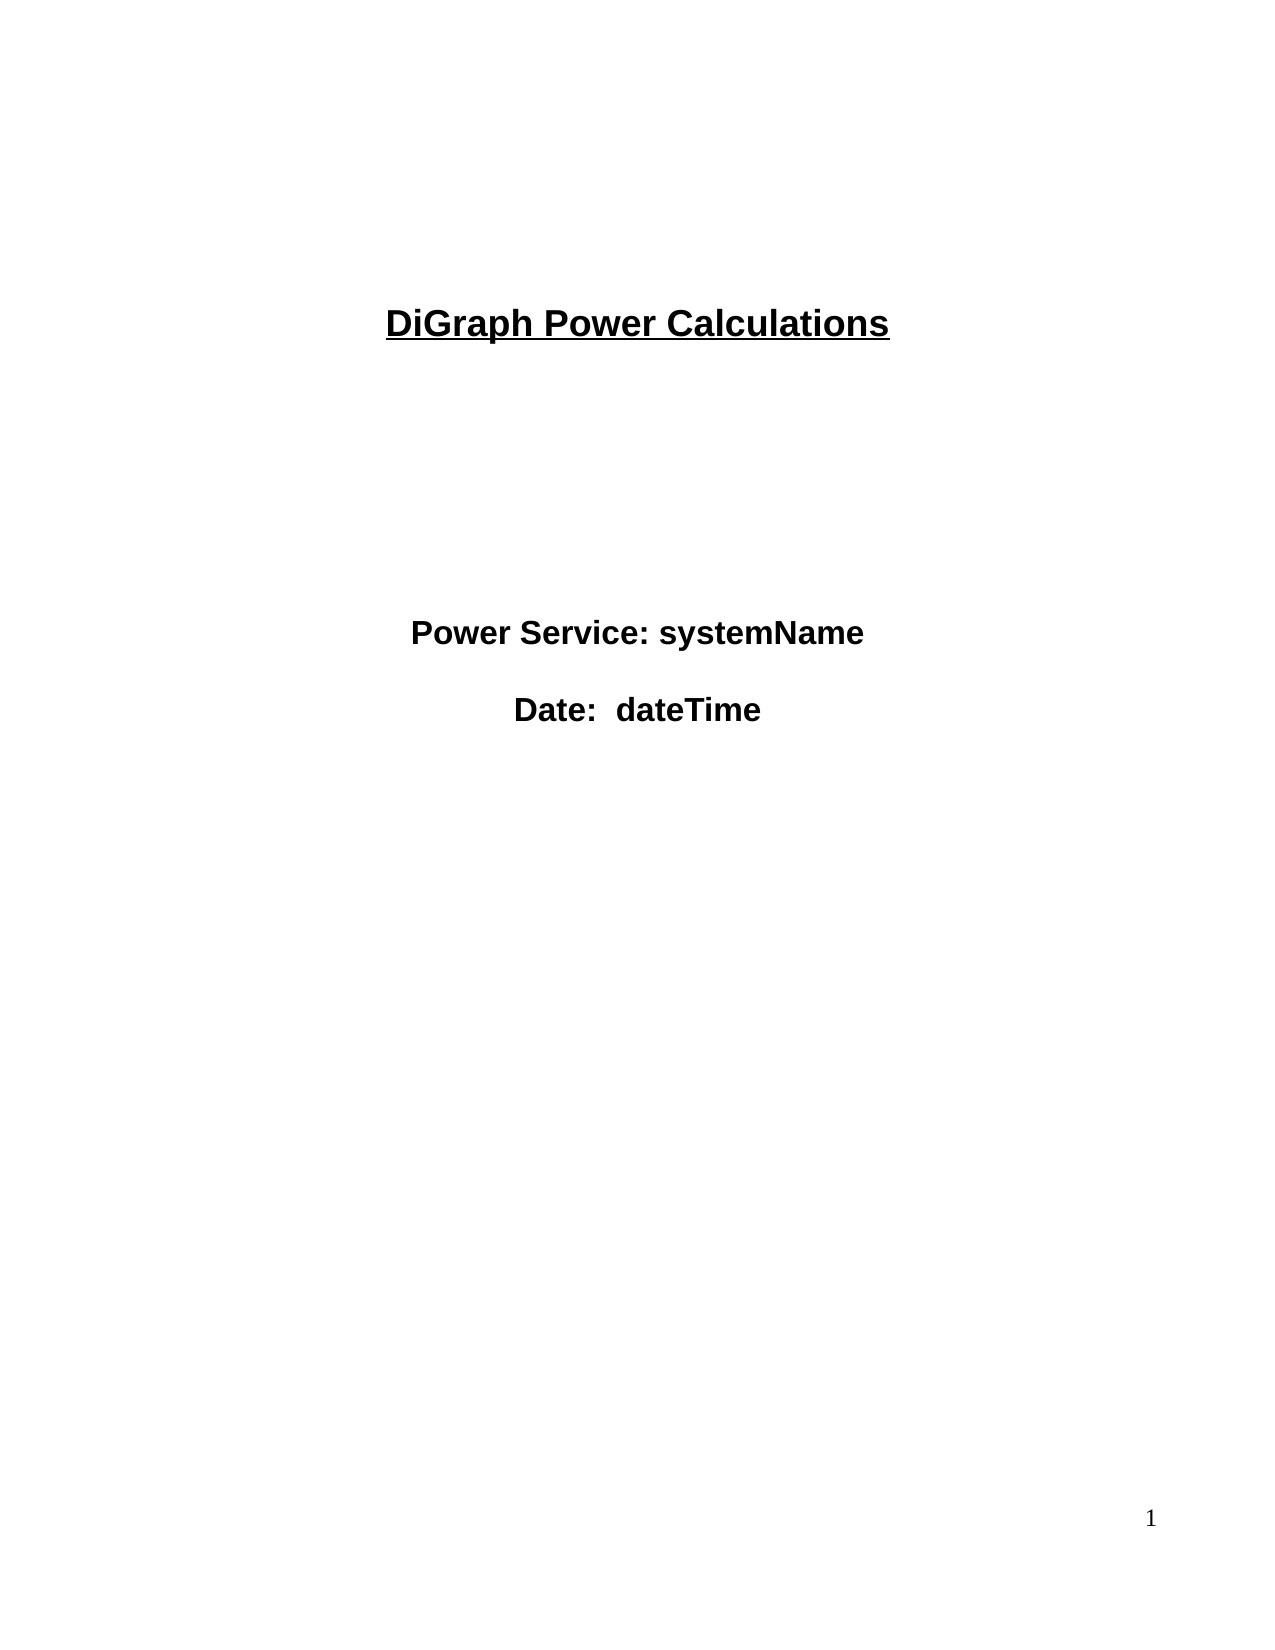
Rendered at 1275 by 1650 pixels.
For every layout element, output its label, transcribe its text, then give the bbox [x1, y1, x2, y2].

text Power Service: systemName [118, 613, 1157, 652]
text DiGraph Power Calculations [118, 301, 1157, 344]
text Date: dateTime [118, 690, 1157, 728]
